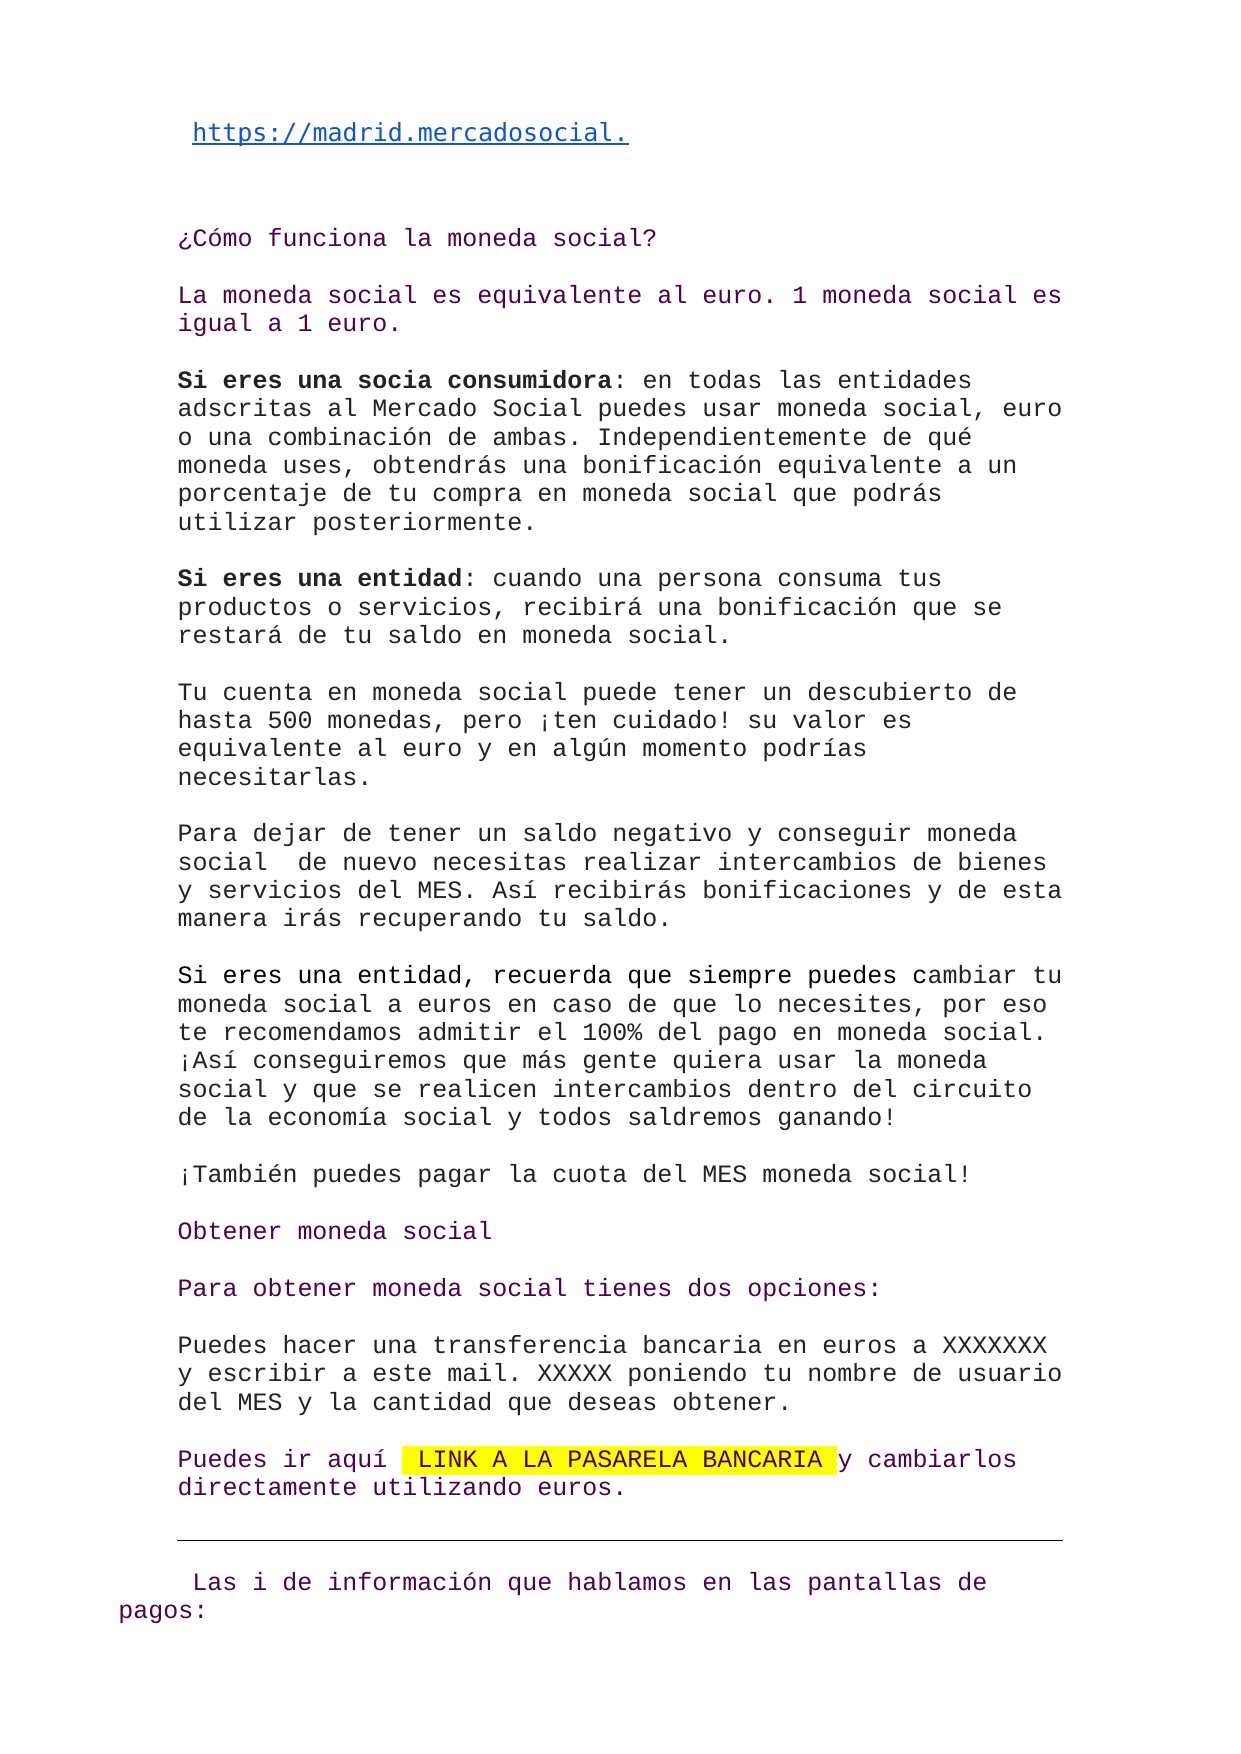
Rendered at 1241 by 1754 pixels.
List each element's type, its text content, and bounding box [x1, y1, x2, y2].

text Para obtener moneda social tienes dos opciones: [177, 1276, 1063, 1304]
text Tu cuenta en moneda social puede tener un descubierto de hasta 500 monedas, pero ¡ten cuidado! su valor es equivalente al euro y en algún momento podrías necesitarlas. [177, 679, 1063, 793]
text ¡También puedes pagar la cuota del MES moneda social! [177, 1161, 1063, 1190]
text Si eres una entidad: cuando una persona consuma tus productos o servicios, recibirá una bonificación que se restará de tu saldo en moneda social. [177, 566, 1063, 651]
text Puedes hacer una transferencia bancaria en euros a XXXXXXX y escribir a este mail. XXXXX poniendo tu nombre de usuario del MES y la cantidad que deseas obtener. [177, 1333, 1063, 1418]
text Si eres una entidad, recuerda que siempre puedes cambiar tu moneda social a euros en caso de que lo necesites, por eso te recomendamos admitir el 100% del pago en moneda social. ¡Así conseguiremos que más gente quiera usar la moneda social y que se realicen intercambios dentro del circuito de la economía social y todos saldremos ganando! [177, 963, 1063, 1133]
text https://madrid.mercadosocial. [192, 118, 1122, 147]
text Las i de información que hablamos en las pantallas de pagos: [118, 1570, 1063, 1626]
text Obtener moneda social [177, 1218, 1063, 1247]
text Si eres una socia consumidora: en todas las entidades adscritas al Mercado Social puedes usar moneda social, euro o una combinación de ambas. Independientemente de qué moneda uses, obtendrás una bonificación equivalente a un porcentaje de tu compra en moneda social que podrás utilizar posteriormente. [177, 368, 1063, 538]
text ¿Cómo funciona la moneda social? [177, 226, 1063, 254]
text La moneda social es equivalente al euro. 1 moneda social es igual a 1 euro. [177, 283, 1063, 339]
text Puedes ir aquí LINK A LA PASARELA BANCARIA y cambiarlos directamente utilizando euros. [177, 1446, 1063, 1503]
text Para dejar de tener un saldo negativo y conseguir moneda social de nuevo necesitas realizar intercambios de bienes y servicios del MES. Así recibirás bonificaciones y de esta manera irás recuperando tu saldo. [177, 821, 1063, 934]
